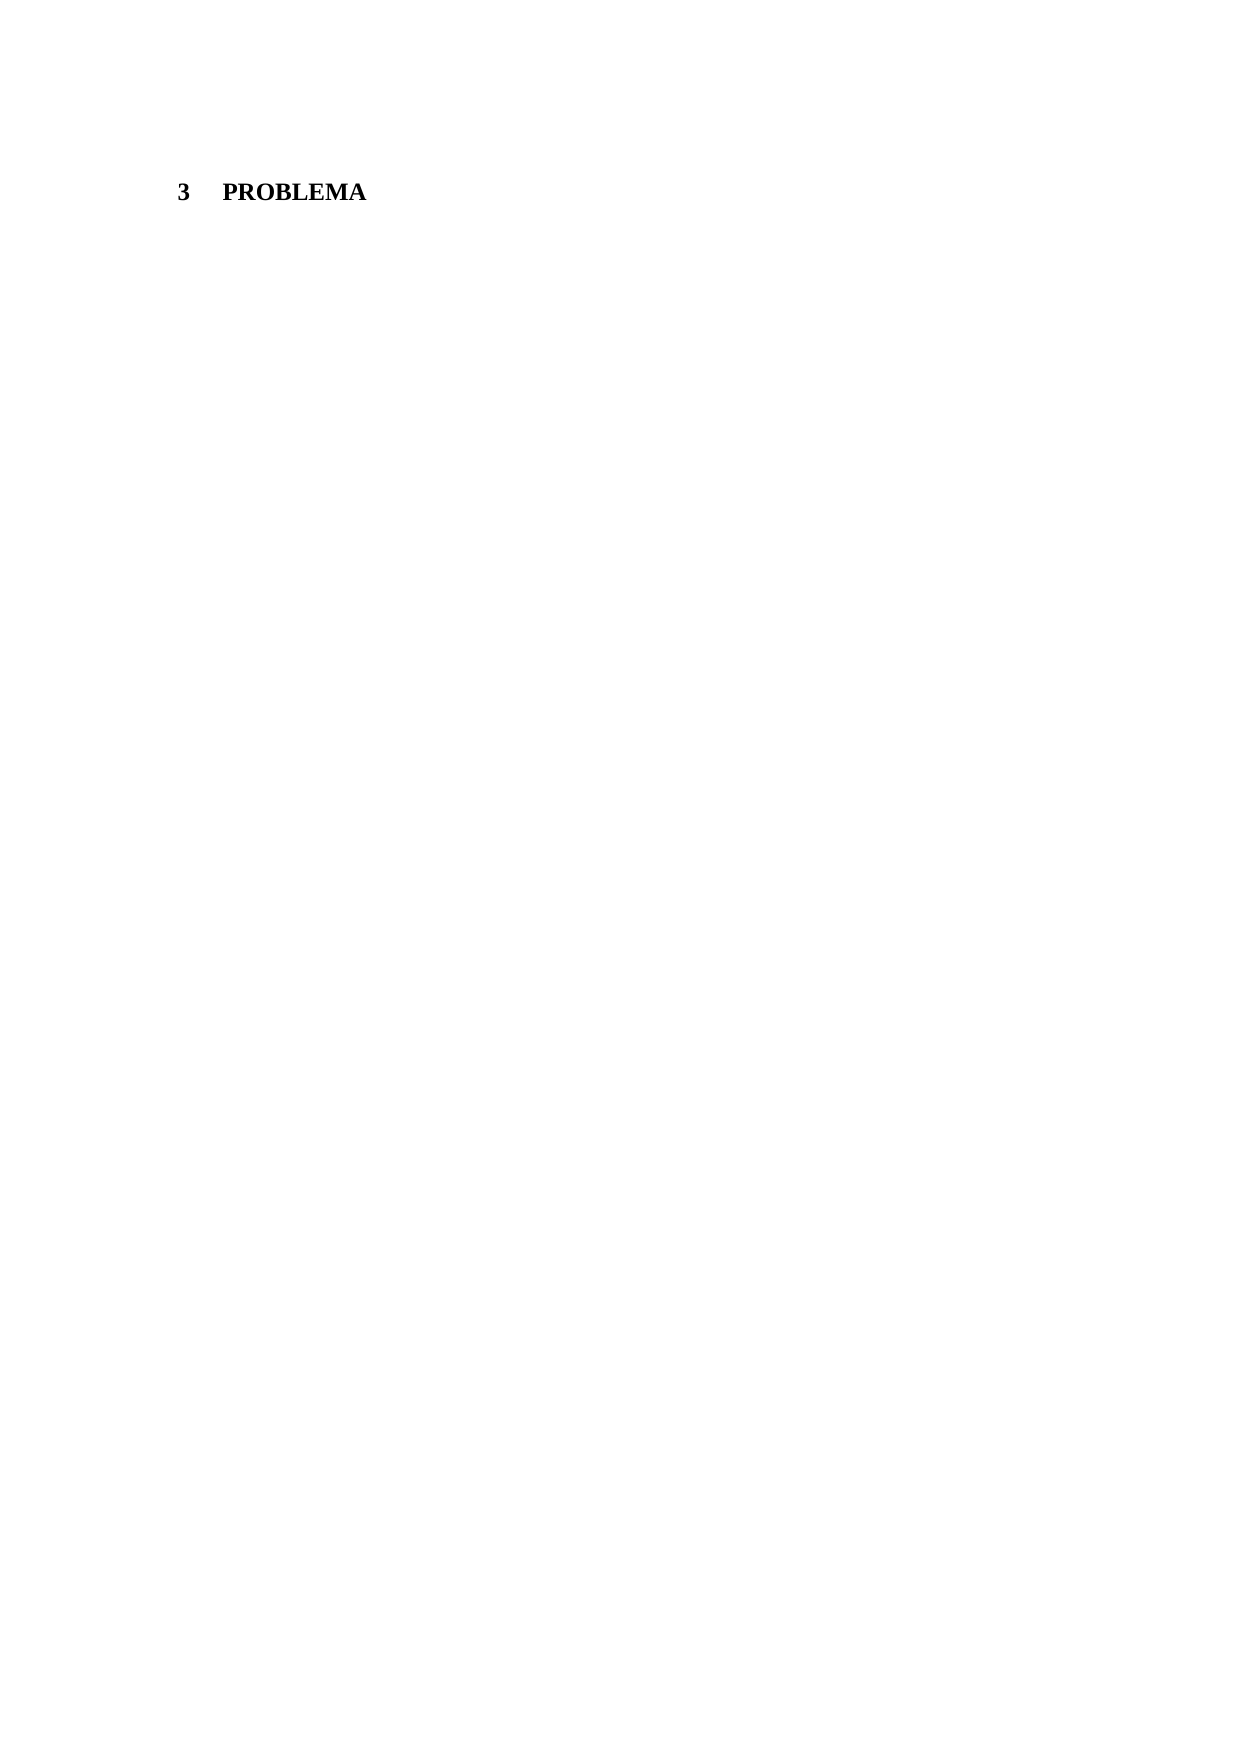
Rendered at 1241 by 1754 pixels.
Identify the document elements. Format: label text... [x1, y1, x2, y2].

subtitle Problema [177, 177, 1121, 206]
